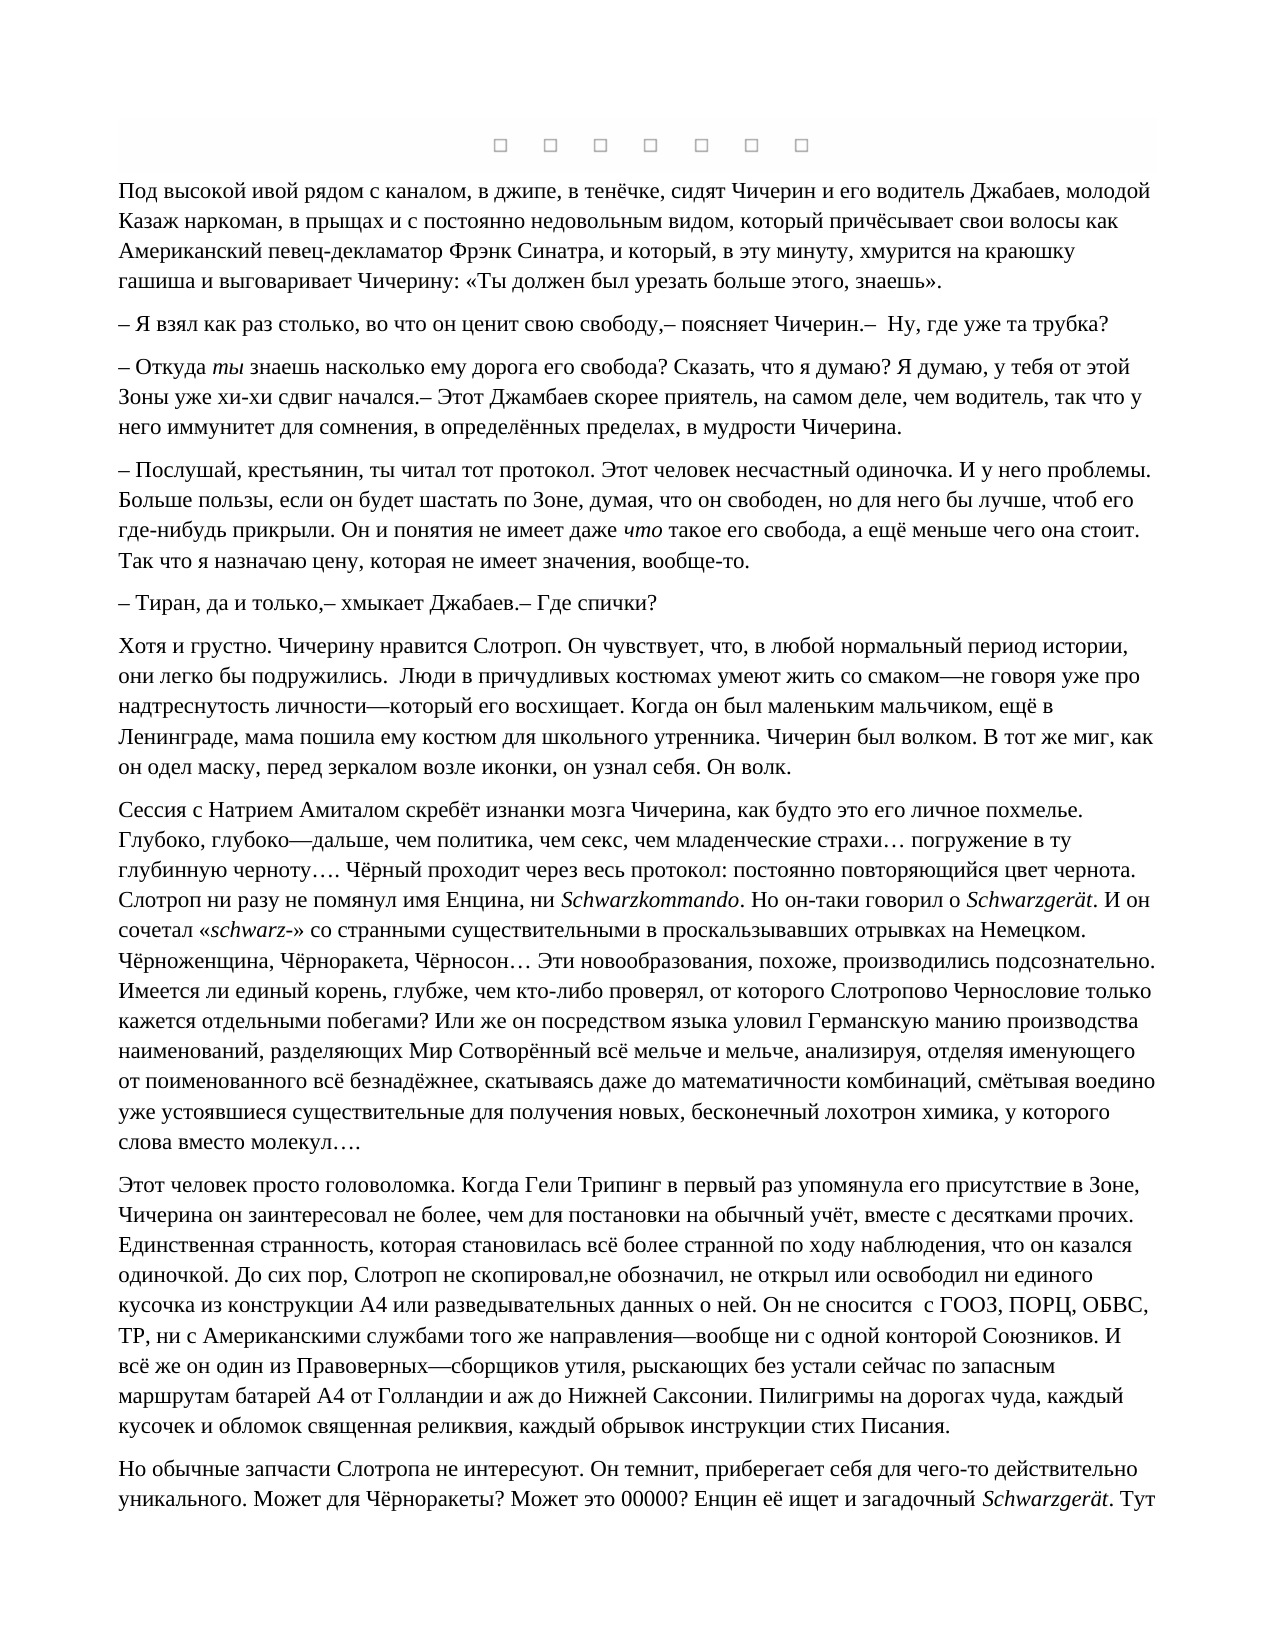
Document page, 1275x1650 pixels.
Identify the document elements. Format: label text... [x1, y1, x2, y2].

text Но обычные запчасти Слотропа не интересуют. Он темнит, приберегает себя для чего-то действительно уникального. Может для Чёрноракеты? Может это 00000? Енцин её ищет и загадочный Schwarzgerät. Тут [118, 1455, 1157, 1512]
text Под высокой ивой рядом с каналом, в джипе, в тенёчке, сидят Чичерин и его водитель Джабаев, молодой Казаж наркоман, в прыщах и с постоянно недовольным видом, который причёсывает свои волосы как Американский певец-декламатор Фрэнк Синатра, и который, в эту минуту, хмурится на краюшку гашиша и выговаривает Чичерину: «Ты должен был урезать больше этого, знаешь». [118, 173, 1157, 294]
text – Я взял как раз столько, во что он ценит свою свободу,– поясняет Чичерин.– Ну, где уже та трубка? [118, 310, 1157, 337]
text – Откуда ты знаешь насколько ему дорога его свобода? Сказать, что я думаю? Я думаю, у тебя от этой Зоны уже хи-хи сдвиг начался.– Этот Джамбаев скорее приятель, на самом деле, чем водитель, так что у него иммунитет для сомнения, в определённых пределах, в мудрости Чичерина. [118, 353, 1157, 440]
text Хотя и грустно. Чичерину нравится Слотроп. Он чувствует, что, в любой нормальный период истории, они легко бы подружились. Люди в причудливых костюмах умеют жить со смаком—не говоря уже про надтреснутость личности—который его восхищает. Когда он был маленьким мальчиком, ещё в Ленинграде, мама пошила ему костюм для школьного утренника. Чичерин был волком. В тот же миг, как он одел маску, перед зеркалом возле иконки, он узнал себя. Он волк. [118, 632, 1157, 779]
text Сессия с Натрием Амиталом скребёт изнанки мозга Чичерина, как будто это его личное похмелье. Глубоко, глубоко—дальше, чем политика, чем секс, чем младенческие страхи… погружение в ту глубинную черноту…. Чёрный проходит через весь протокол: постоянно повторяющийся цвет чернота. Слотроп ни разу не помянул имя Енцина, ни Schwarzkommando. Но он-таки говорил о Schwarzgerät. И он сочетал «schwarz-» со странными существительными в проскальзывавших отрывках на Немецком. Чёрноженщина, Чёрноракета, Чёрносон… Эти новообразования, похоже, производились подсознательно. Имеется ли единый корень, глубже, чем кто-либо проверял, от которого Слотропово Чернословие только кажется отдельными побегами? Или же он посредством языка уловил Германскую манию производства наименований, разделяющих Мир Сотворённый всё мельче и мельче, анализируя, отделяя именующего от поименованного всё безнадёжнее, скатываясь даже до математичности комбинаций, смётывая воедино уже устоявшиеся существительные для получения новых, бесконечный лохотрон химика, у которого слова вместо молекул…. [118, 796, 1157, 1154]
text – Тиран, да и только,– хмыкает Джабаев.– Где спички? [118, 589, 1157, 616]
picture [118, 118, 1157, 173]
text Этот человек просто головоломка. Когда Гели Трипинг в первый раз упомянула его присутствие в Зоне, Чичерина он заинтересовал не более, чем для постановки на обычный учёт, вместе с десятками прочих. Единственная странность, которая становилась всё более странной по ходу наблюдения, что он казался одиночкой. До сих пор, Слотроп не скопировал,не обозначил, не открыл или освободил ни единого кусочка из конструкции А4 или разведывательных данных о ней. Он не сносится с ГООЗ, ПОРЦ, ОБВС, ТР, ни с Американскими службами того же направления—вообще ни с одной конторой Союзников. И всё же он один из Правоверных—сборщиков утиля, рыскающих без устали сейчас по запасным маршрутам батарей А4 от Голландии и аж до Нижней Саксонии. Пилигримы на дорогах чуда, каждый кусочек и обломок священная реликвия, каждый обрывок инструкции стих Писания. [118, 1171, 1157, 1439]
text – Послушай, крестьянин, ты читал тот протокол. Этот человек несчастный одиночка. И у него проблемы. Больше пользы, если он будет шастать по Зоне, думая, что он свободен, но для него бы лучше, чтоб его где-нибудь прикрыли. Он и понятия не имеет даже что такое его свобода, а ещё меньше чего она стоит. Так что я назначаю цену, которая не имеет значения, вообще-то. [118, 456, 1157, 573]
